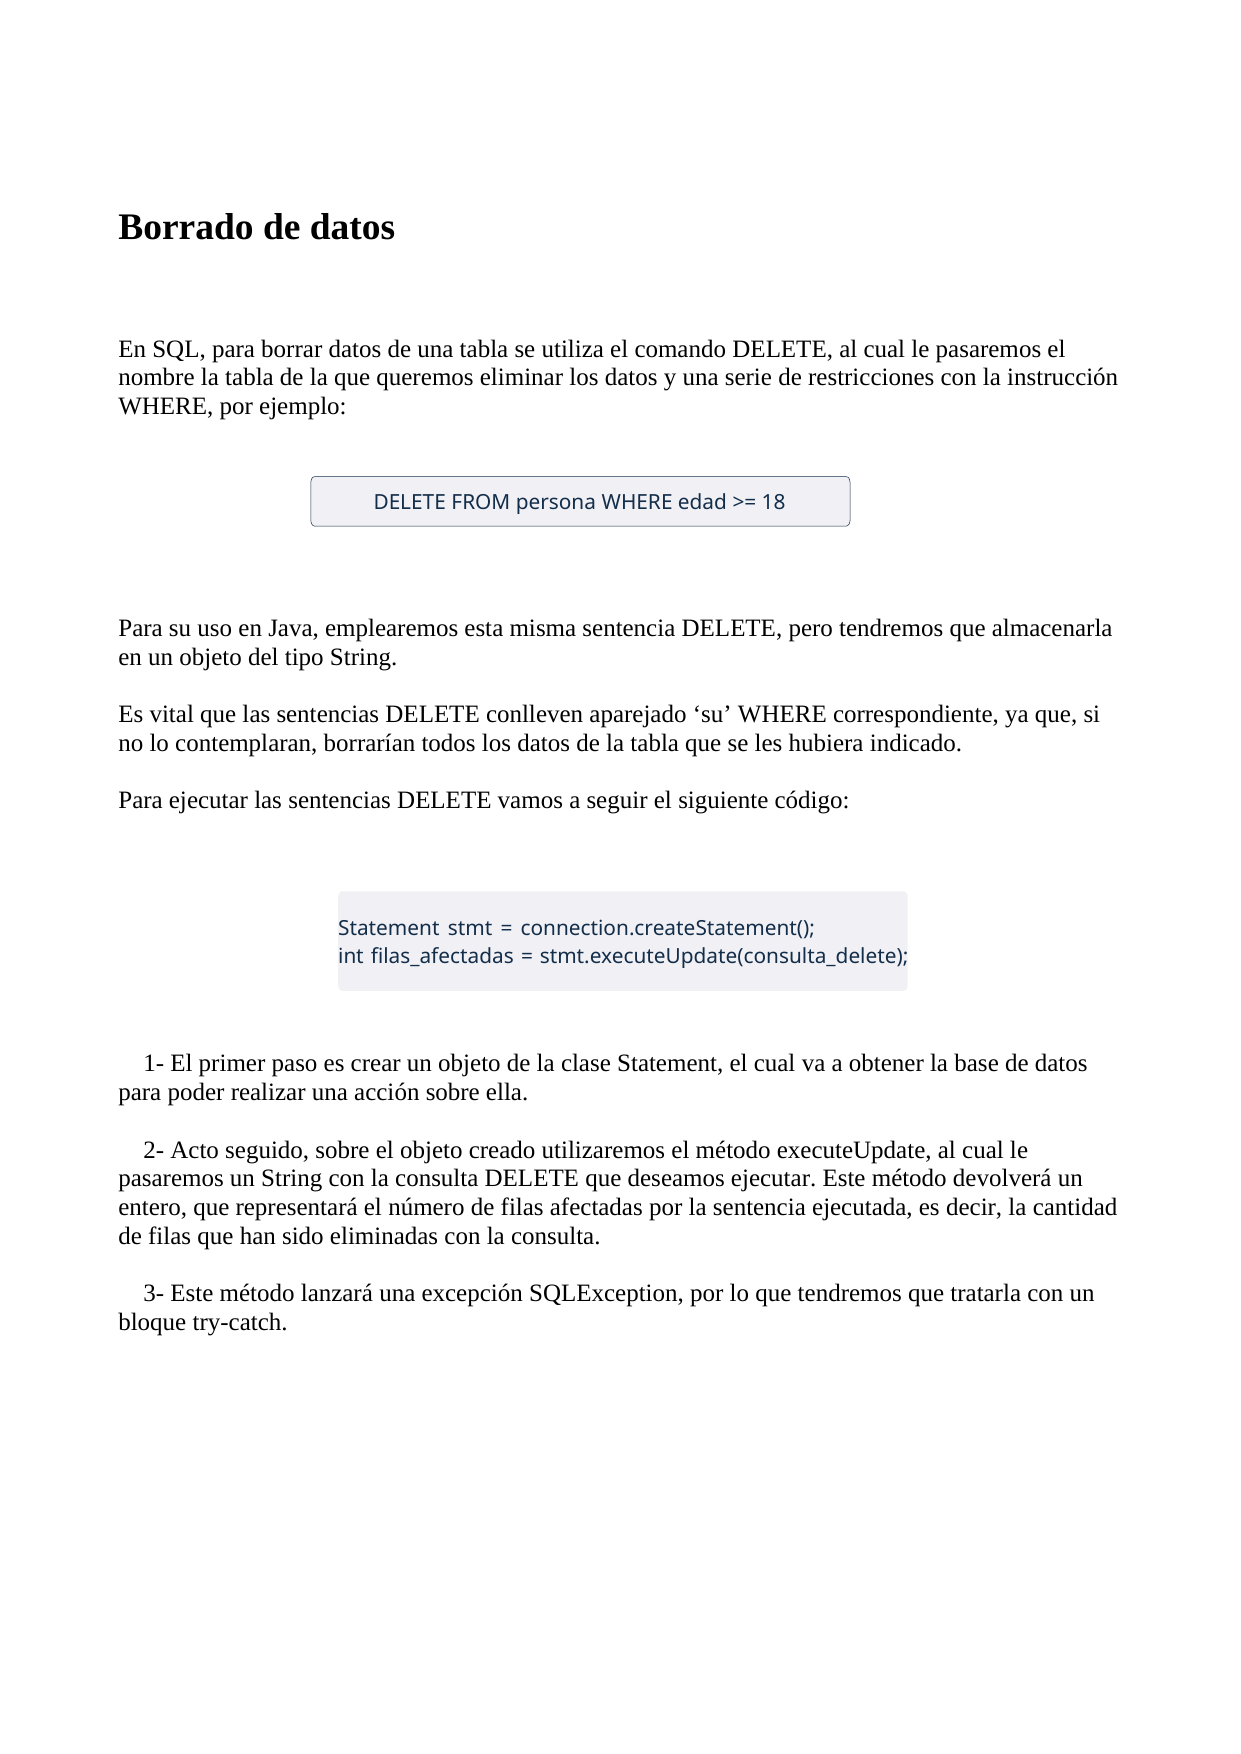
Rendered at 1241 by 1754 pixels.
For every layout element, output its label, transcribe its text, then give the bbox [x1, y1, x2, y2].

text Borrado de datos [118, 204, 1122, 247]
text En SQL, para borrar datos de una tabla se utiliza el comando DELETE, al cual le pasaremos el nombre la tabla de la que queremos eliminar los datos y una serie de restricciones con la instrucción WHERE, por ejemplo: [118, 334, 1122, 420]
text 3- Este método lanzará una excepción SQLException, por lo que tendremos que tratarla con un bloque try-catch. [118, 1278, 1122, 1336]
text Es vital que las sentencias DELETE conlleven aparejado ‘su’ WHERE correspondiente, ya que, si no lo contemplaran, borrarían todos los datos de la tabla que se les hubiera indicado. [118, 699, 1122, 757]
text 2- Acto seguido, sobre el objeto creado utilizaremos el método executeUpdate, al cual le pasaremos un String con la consulta DELETE que deseamos ejecutar. Este método devolverá un entero, que representará el número de filas afectadas por la sentencia ejecutada, es decir, la cantidad de filas que han sido eliminadas con la consulta. [118, 1135, 1122, 1250]
text 1- El primer paso es crear un objeto de la clase Statement, el cual va a obtener la base de datos para poder realizar una acción sobre ella. [118, 1048, 1122, 1106]
text Para ejecutar las sentencias DELETE vamos a seguir el siguiente código: [118, 785, 1122, 814]
text Para su uso en Java, emplearemos esta misma sentencia DELETE, pero tendremos que almacenarla en un objeto del tipo String. [118, 613, 1122, 670]
